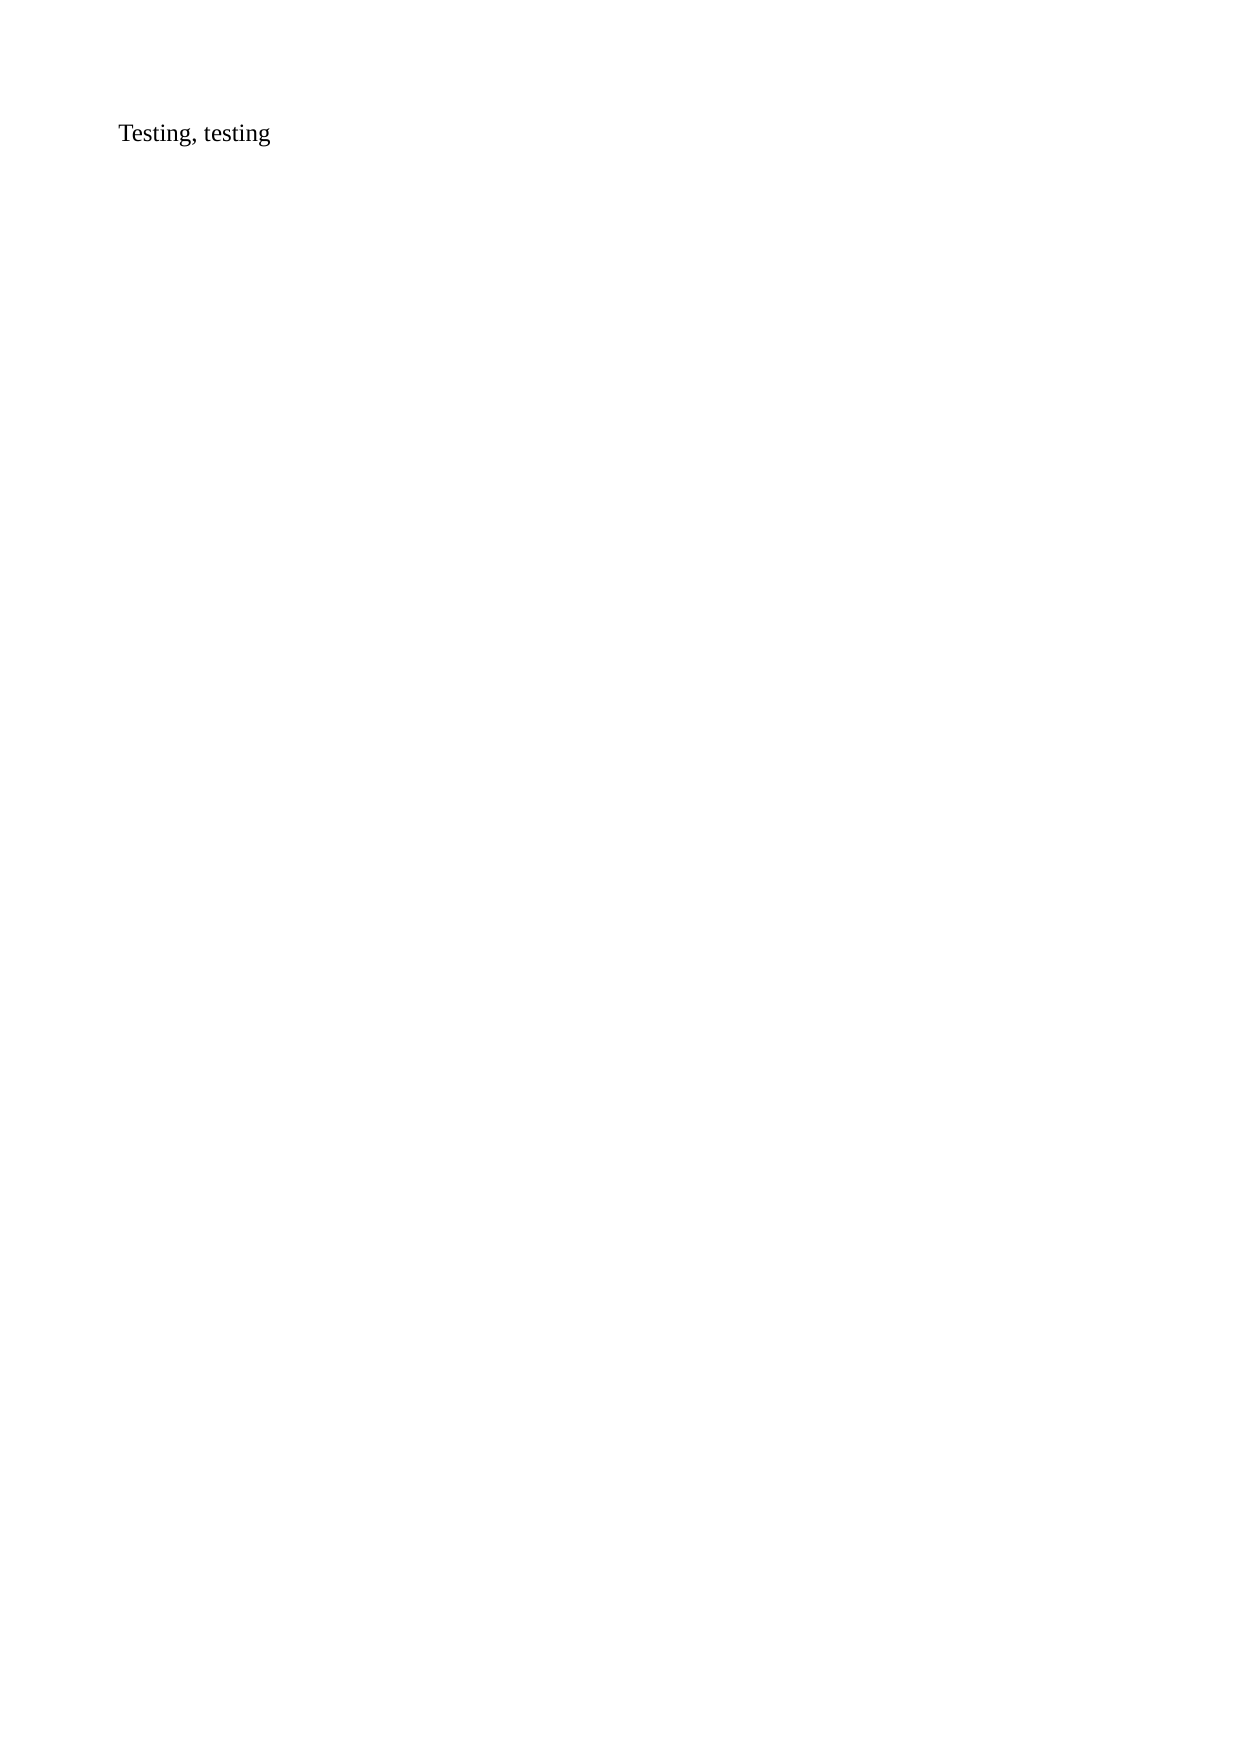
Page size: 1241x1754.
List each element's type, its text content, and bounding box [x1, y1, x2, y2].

text Testing, testing [118, 118, 1122, 147]
